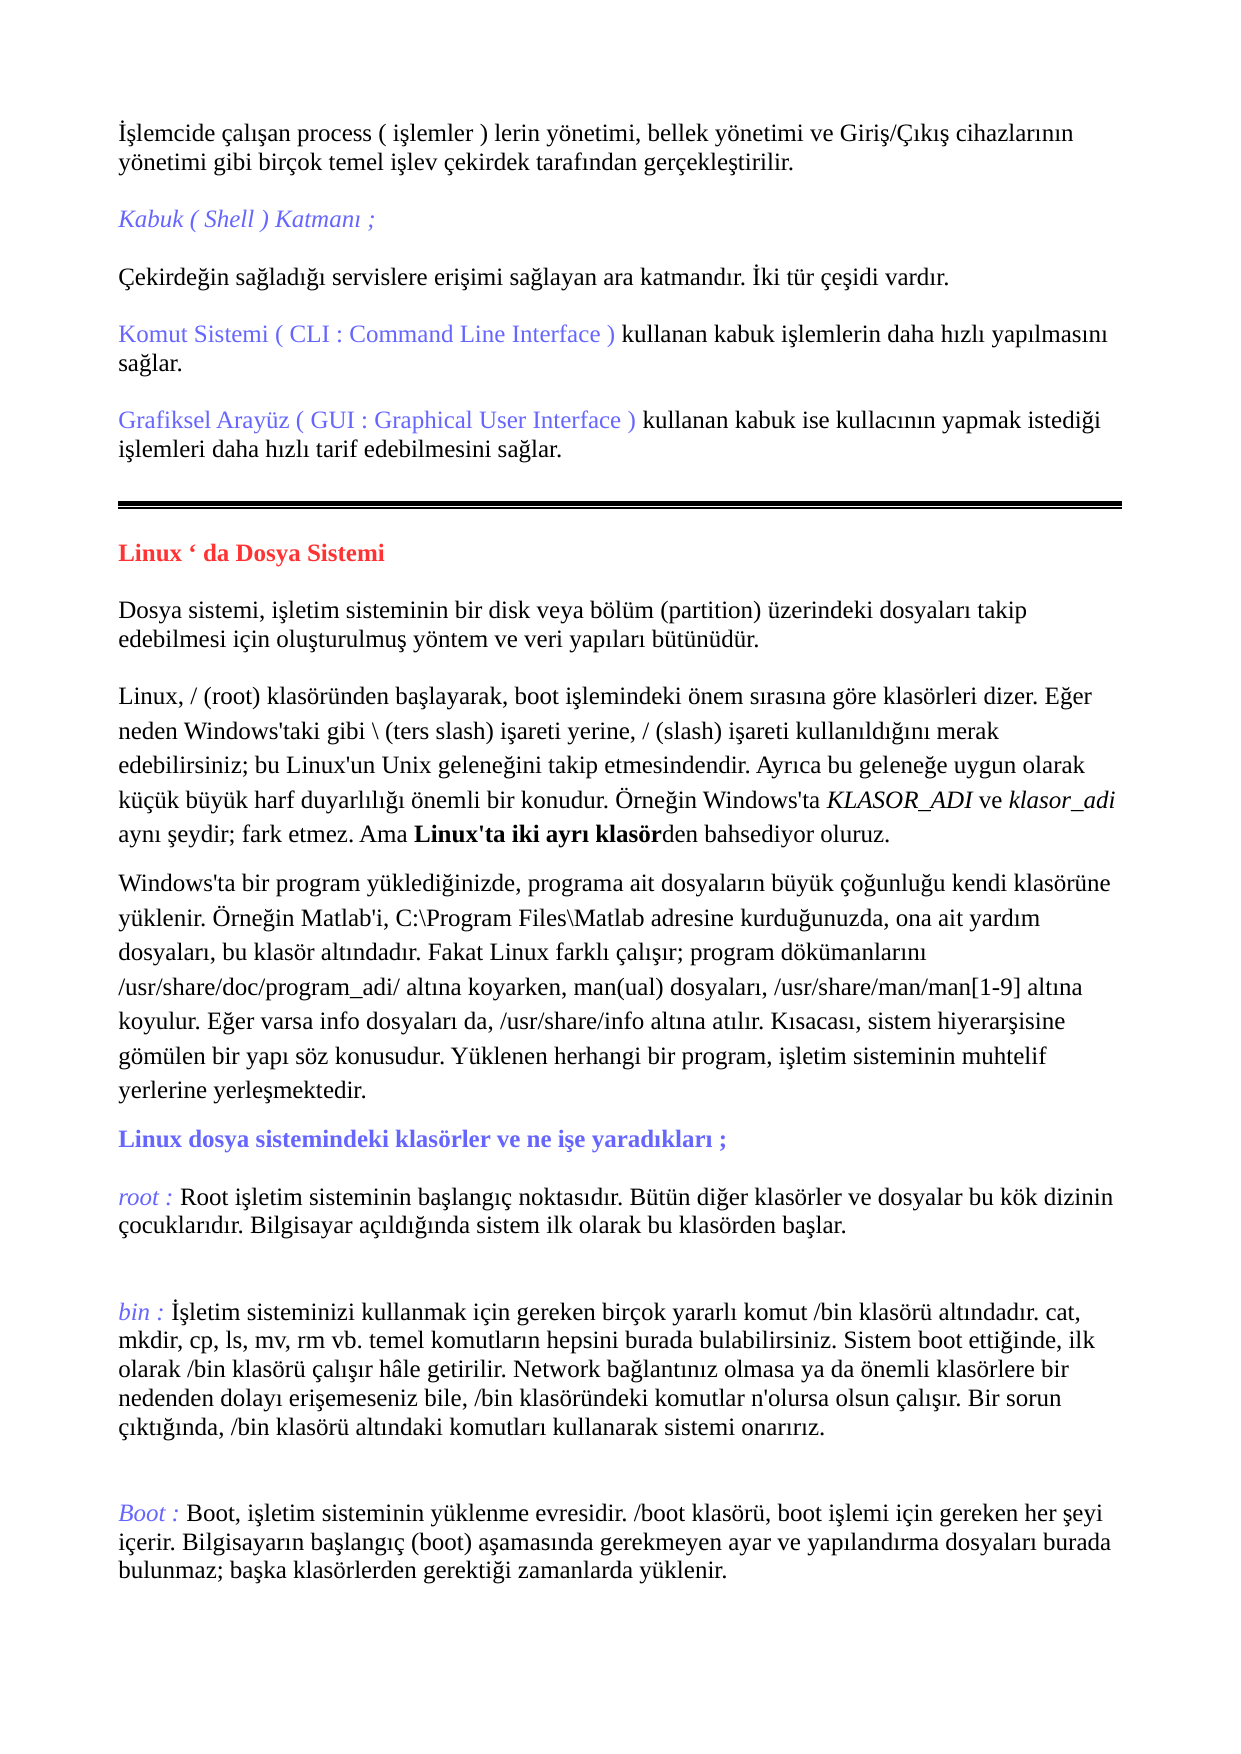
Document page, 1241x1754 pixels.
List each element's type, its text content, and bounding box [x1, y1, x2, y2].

text Boot : Boot, işletim sisteminin yüklenme evresidir. /boot klasörü, boot işlemi için gereken her şeyi içerir. Bilgisayarın başlangıç (boot) aşamasında gerekmeyen ayar ve yapılandırma dosyaları burada bulunmaz; başka klasörlerden gerektiği zamanlarda yüklenir. [118, 1498, 1122, 1584]
text root : Root işletim sisteminin başlangıç noktasıdır. Bütün diğer klasörler ve dosyalar bu kök dizinin çocuklarıdır. Bilgisayar açıldığında sistem ilk olarak bu klasörden başlar. [118, 1182, 1122, 1239]
text Komut Sistemi ( CLI : Command Line Interface ) kullanan kabuk işlemlerin daha hızlı yapılmasını sağlar. [118, 319, 1122, 377]
text Linux, / (root) klasöründen başlayarak, boot işlemindeki önem sırasına göre klasörleri dizer. Eğer neden Windows'taki gibi \ (ters slash) işareti yerine, / (slash) işareti kullanıldığını merak edebilirsiniz; bu Linux'un Unix geleneğini takip etmesindendir. Ayrıca bu geleneğe uygun olarak küçük büyük harf duyarlılığı önemli bir konudur. Örneğin Windows'ta KLASOR_ADI ve klasor_adi aynı şeydir; fark etmez. Ama Linux'ta iki ayrı klasörden bahsediyor oluruz. [118, 681, 1122, 848]
text Kabuk ( Shell ) Katmanı ; [118, 204, 1122, 233]
text bin : İşletim sisteminizi kullanmak için gereken birçok yararlı komut /bin klasörü altındadır. cat, mkdir, cp, ls, mv, rm vb. temel komutların hepsini burada bulabilirsiniz. Sistem boot ettiğinde, ilk olarak /bin klasörü çalışır hâle getirilir. Network bağlantınız olmasa ya da önemli klasörlere bir nedenden dolayı erişemeseniz bile, /bin klasöründeki komutlar n'olursa olsun çalışır. Bir sorun çıktığında, /bin klasörü altındaki komutları kullanarak sistemi onarırız. [118, 1297, 1122, 1441]
text Linux dosya sistemindeki klasörler ve ne işe yaradıkları ; [118, 1124, 1122, 1153]
text Grafiksel Arayüz ( GUI : Graphical User Interface ) kullanan kabuk ise kullacının yapmak istediği işlemleri daha hızlı tarif edebilmesini sağlar. [118, 406, 1122, 463]
text Windows'ta bir program yüklediğinizde, programa ait dosyaların büyük çoğunluğu kendi klasörüne yüklenir. Örneğin Matlab'i, C:\Program Files\Matlab adresine kurduğunuzda, ona ait yardım dosyaları, bu klasör altındadır. Fakat Linux farklı çalışır; program dökümanlarını /usr/share/doc/program_adi/ altına koyarken, man(ual) dosyaları, /usr/share/man/man[1-9] altına koyulur. Eğer varsa info dosyaları da, /usr/share/info altına atılır. Kısacası, sistem hiyerarşisine gömülen bir yapı söz konusudur. Yüklenen herhangi bir program, işletim sisteminin muhtelif yerlerine yerleşmektedir. [118, 868, 1122, 1104]
text Çekirdeğin sağladığı servislere erişimi sağlayan ara katmandır. İki tür çeşidi vardır. [118, 262, 1122, 291]
text Dosya sistemi, işletim sisteminin bir disk veya bölüm (partition) üzerindeki dosyaları takip edebilmesi için oluşturulmuş yöntem ve veri yapıları bütünüdür. [118, 595, 1122, 653]
text Linux ‘ da Dosya Sistemi [118, 538, 1122, 566]
text İşlemcide çalışan process ( işlemler ) lerin yönetimi, bellek yönetimi ve Giriş/Çıkış cihazlarının yönetimi gibi birçok temel işlev çekirdek tarafından gerçekleştirilir. [118, 118, 1122, 176]
